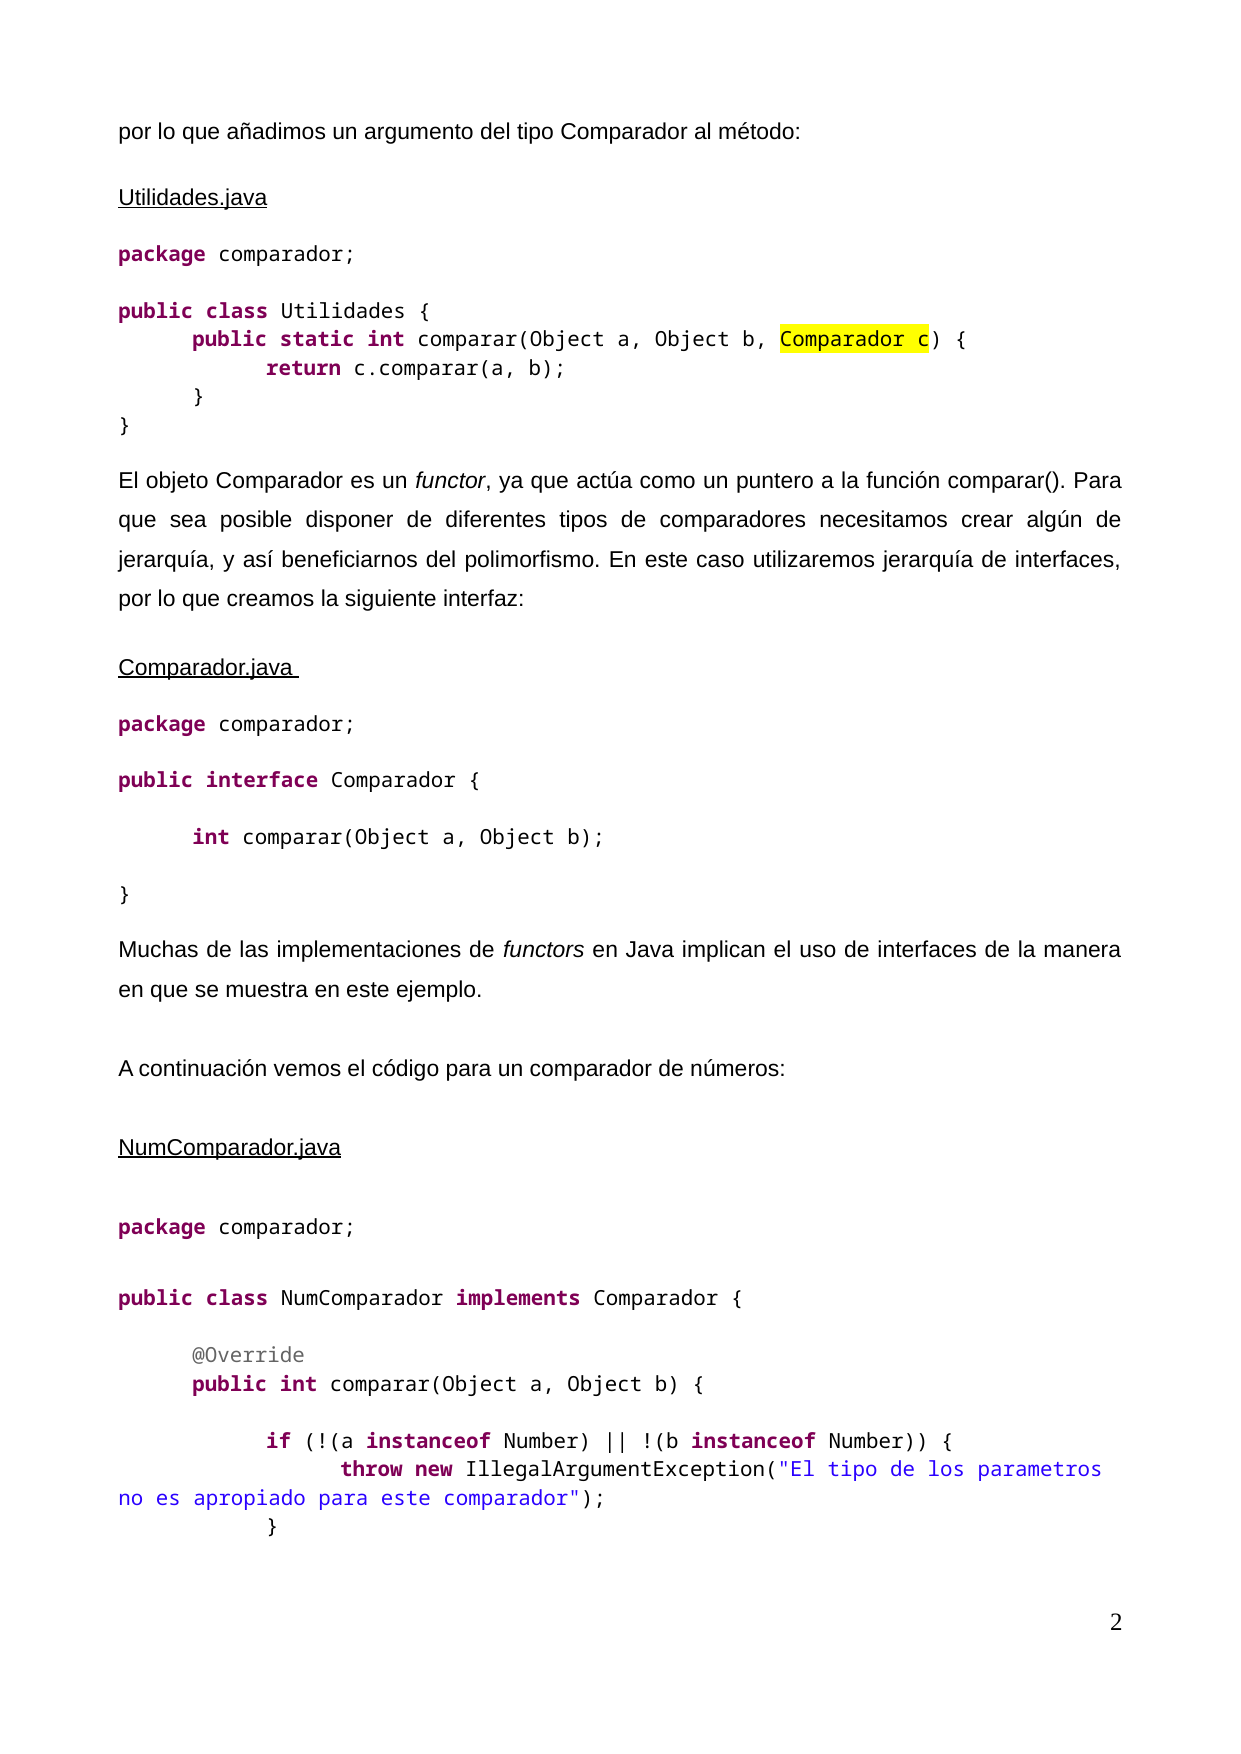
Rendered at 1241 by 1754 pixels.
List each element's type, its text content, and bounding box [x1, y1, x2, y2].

text } [118, 410, 1122, 438]
text por lo que añadimos un argumento del tipo Comparador al método: [118, 118, 1122, 144]
text public static int comparar(Object a, Object b, Comparador c) { [118, 324, 1122, 353]
text El objeto Comparador es un functor, ya que actúa como un puntero a la función comparar(). Para que sea posible disponer de diferentes tipos de comparadores necesitamos crear algún de jerarquía, y así beneficiarnos del polimorfismo. En este caso utilizaremos jerarquía de interfaces, por lo que creamos la siguiente interfaz: [118, 467, 1122, 612]
text } [118, 879, 1122, 908]
text package comparador; [118, 1212, 1122, 1241]
text package comparador; [118, 239, 1122, 267]
text Comparador.java [118, 653, 1122, 680]
text public class Utilidades { [118, 296, 1122, 324]
text public interface Comparador { [118, 766, 1122, 794]
text public int comparar(Object a, Object b) { [118, 1369, 1122, 1397]
text public class NumComparador implements Comparador { [118, 1283, 1122, 1312]
text } [118, 1511, 1122, 1539]
text @Override [118, 1340, 1122, 1369]
text Muchas de las implementaciones de functors en Java implican el uso de interfaces de la manera en que se muestra en este ejemplo. [118, 936, 1122, 1002]
text } [118, 381, 1122, 410]
text throw new IllegalArgumentException("El tipo de los parametros no es apropiado para este comparador"); [118, 1454, 1122, 1511]
text int comparar(Object a, Object b); [118, 822, 1122, 851]
text A continuación vemos el código para un comparador de números: [118, 1054, 1122, 1081]
text return c.comparar(a, b); [118, 353, 1122, 381]
text Utilidades.java [118, 184, 1122, 210]
text package comparador; [118, 709, 1122, 737]
text NumComparador.java [118, 1133, 1122, 1160]
text if (!(a instanceof Number) || !(b instanceof Number)) { [118, 1426, 1122, 1454]
